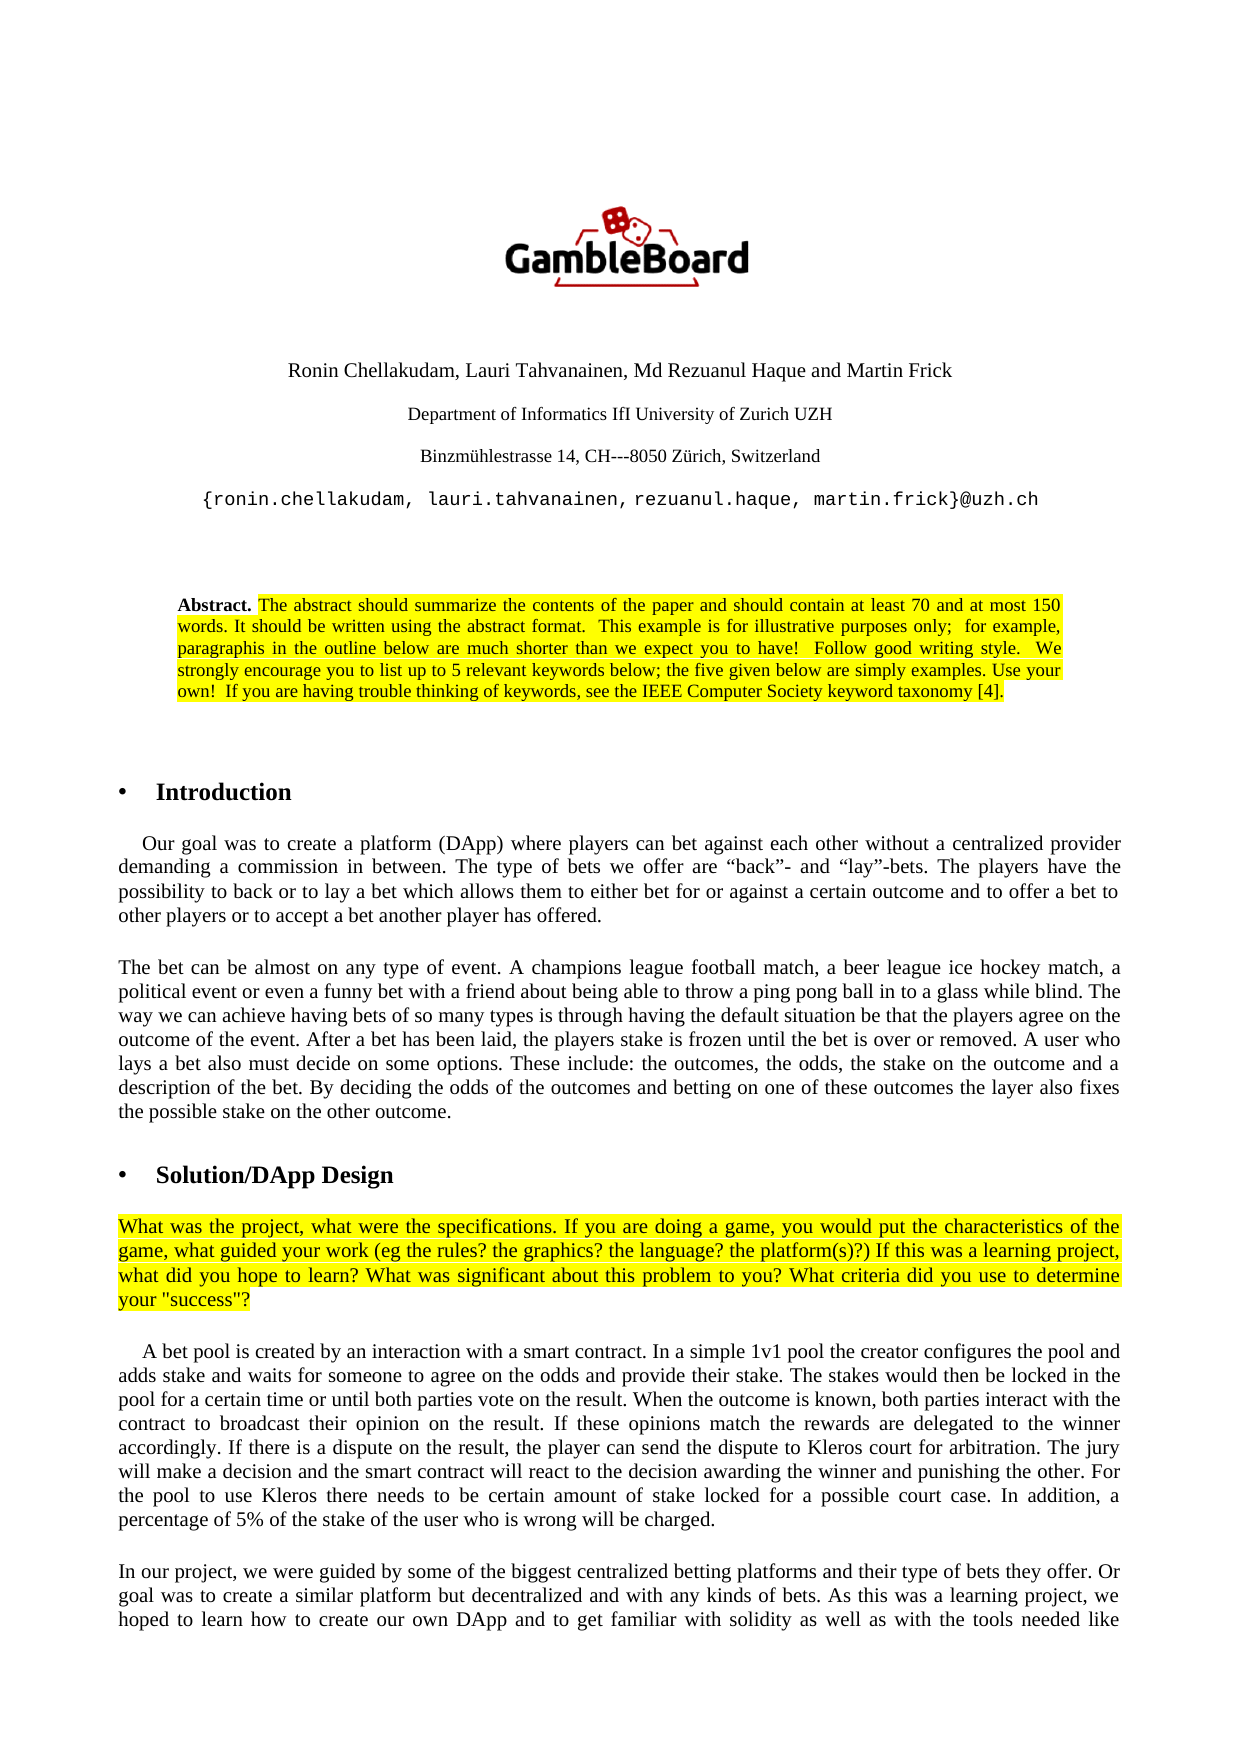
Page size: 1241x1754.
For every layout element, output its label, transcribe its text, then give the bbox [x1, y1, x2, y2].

text Our goal was to create a platform (DApp) where players can bet against each other without a centralized provider demanding a commission in between. The type of bets we offer are “back”- and “lay”-bets. The players have the possibility to back or to lay a bet which allows them to either bet for or against a certain outcome and to offer a bet to other players or to accept a bet another player has offered. [118, 830, 1122, 927]
text Department of Informatics IfI University of Zurich UZH [118, 403, 1122, 424]
list Solution/DApp Design [118, 1161, 1122, 1189]
text Binzmühlestrasse 14, CH---8050 Zürich, Switzerland [118, 445, 1122, 467]
text In our project, we were guided by some of the biggest centralized betting platforms and their type of bets they offer. Or goal was to create a similar platform but decentralized and with any kinds of bets. As this was a learning project, we hoped to learn how to create our own DApp and to get familiar with solidity as well as with the tools needed like [118, 1559, 1122, 1631]
list Introduction [118, 777, 1122, 805]
text Ronin Chellakudam, Lauri Tahvanainen, Md Rezuanul Haque and Martin Frick [118, 358, 1122, 382]
text Abstract. The abstract should summarize the contents of the paper and should contain at least 70 and at most 150 words. It should be written using the abstract format. This example is for illustrative purposes only; for example, paragraphis in the outline below are much shorter than we expect you to have! Follow good writing style. We strongly encourage you to list up to 5 relevant keywords below; the five given below are simply examples. Use your own! If you are having trouble thinking of keywords, see the IEEE Computer Society keyword taxonomy [4]. [177, 594, 1063, 702]
text {ronin.chellakudam, lauri.tahvanainen, rezuanul.haque, martin.frick}@uzh.ch [118, 487, 1122, 511]
text The bet can be almost on any type of event. A champions league football match, a beer league ice hockey match, a political event or even a funny bet with a friend about being able to throw a ping pong ball in to a glass while blind. The way we can achieve having bets of so many types is through having the default situation be that the players agree on the outcome of the event. After a bet has been laid, the players stake is frozen until the bet is over or removed. A user who lays a bet also must decide on some options. These include: the outcomes, the odds, the stake on the outcome and a description of the bet. By deciding the odds of the outcomes and betting on one of these outcomes the layer also fixes the possible stake on the other outcome. [118, 955, 1122, 1123]
text What was the project, what were the specifications. If you are doing a game, you would put the characteristics of the game, what guided your work (eg the rules? the graphics? the language? the platform(s)?) If this was a learning project, what did you hope to learn? What was significant about this problem to you? What criteria did you use to determine your "success"? [118, 1214, 1122, 1311]
text A bet pool is created by an interaction with a smart contract. In a simple 1v1 pool the creator configures the pool and adds stake and waits for someone to agree on the odds and provide their stake. The stakes would then be locked in the pool for a certain time or until both parties vote on the result. When the outcome is known, both parties interact with the contract to broadcast their opinion on the result. If these opinions match the rewards are delegated to the winner accordingly. If there is a dispute on the result, the player can send the dispute to Kleros court for arbitration. The jury will make a decision and the smart contract will react to the decision awarding the winner and punishing the other. For the pool to use Kleros there needs to be certain amount of stake locked for a possible court case. In addition, a percentage of 5% of the stake of the user who is wrong will be charged. [118, 1339, 1122, 1531]
